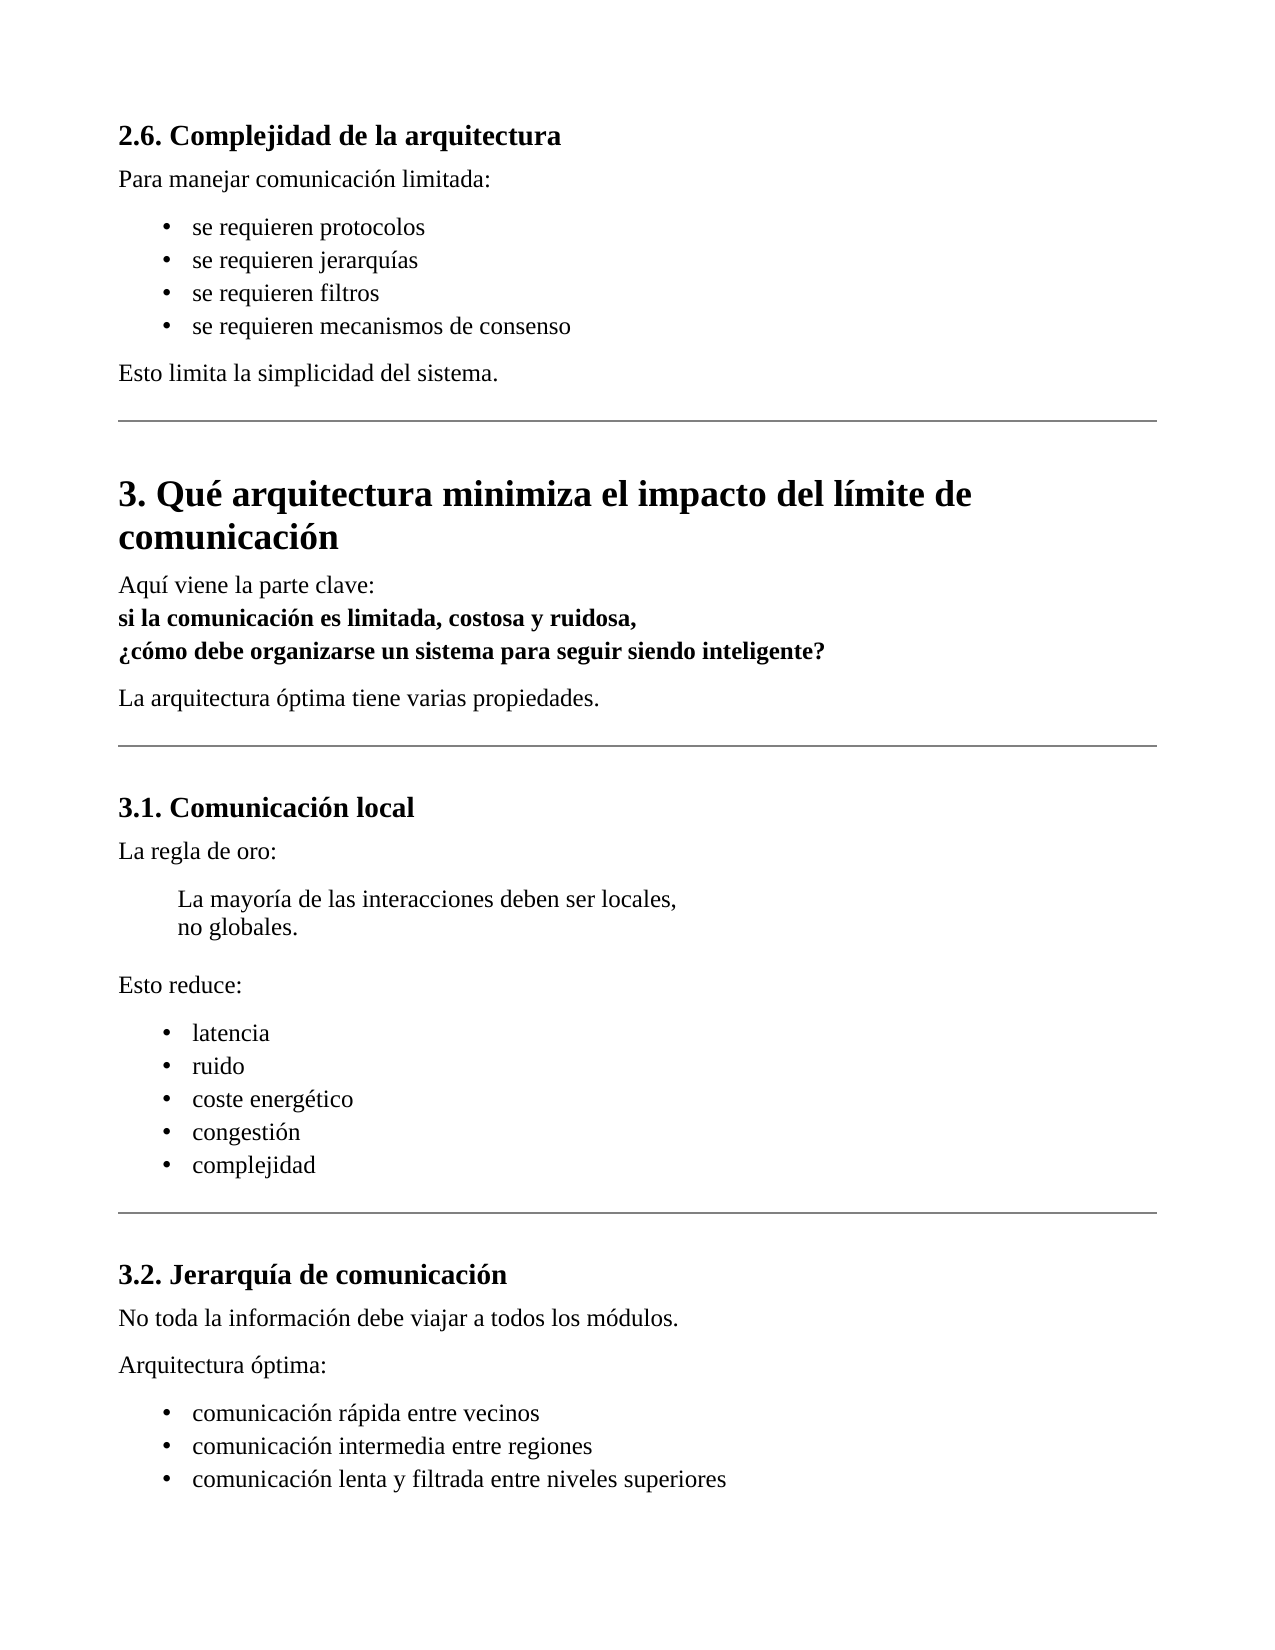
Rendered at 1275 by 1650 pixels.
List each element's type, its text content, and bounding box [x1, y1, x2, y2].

list comunicación intermedia entre regiones [162, 1431, 1157, 1460]
text Aquí viene la parte clave: si la comunicación es limitada, costosa y ruidosa, ¿cómo debe organizarse un sistema para seguir siendo inteligente? [118, 570, 1157, 665]
list se requieren mecanismos de consenso [162, 311, 1157, 339]
list se requieren protocolos [162, 212, 1157, 241]
text Esto limita la simplicidad del sistema. [118, 358, 1157, 387]
list se requieren jerarquías [162, 245, 1157, 273]
subtitle 3.1. Comunicación local [118, 790, 1157, 823]
text Esto reduce: [118, 971, 1157, 999]
list comunicación lenta y filtrada entre niveles superiores [162, 1464, 1157, 1493]
list complejidad [162, 1150, 1157, 1179]
subtitle 2.6. Complejidad de la arquitectura [118, 118, 1157, 152]
text Arquitectura óptima: [118, 1350, 1157, 1379]
list ruido [162, 1051, 1157, 1080]
list latencia [162, 1018, 1157, 1047]
subtitle 3.2. Jerarquía de comunicación [118, 1257, 1157, 1290]
list coste energético [162, 1084, 1157, 1113]
subtitle 3. Qué arquitectura minimiza el impacto del límite de comunicación [118, 471, 1157, 557]
text Para manejar comunicación limitada: [118, 164, 1157, 193]
text La arquitectura óptima tiene varias propiedades. [118, 683, 1157, 712]
list se requieren filtros [162, 278, 1157, 307]
list comunicación rápida entre vecinos [162, 1398, 1157, 1427]
text No toda la información debe viajar a todos los módulos. [118, 1303, 1157, 1332]
text La mayoría de las interacciones deben ser locales, no globales. [177, 884, 1098, 941]
text La regla de oro: [118, 836, 1157, 865]
list congestión [162, 1117, 1157, 1146]
